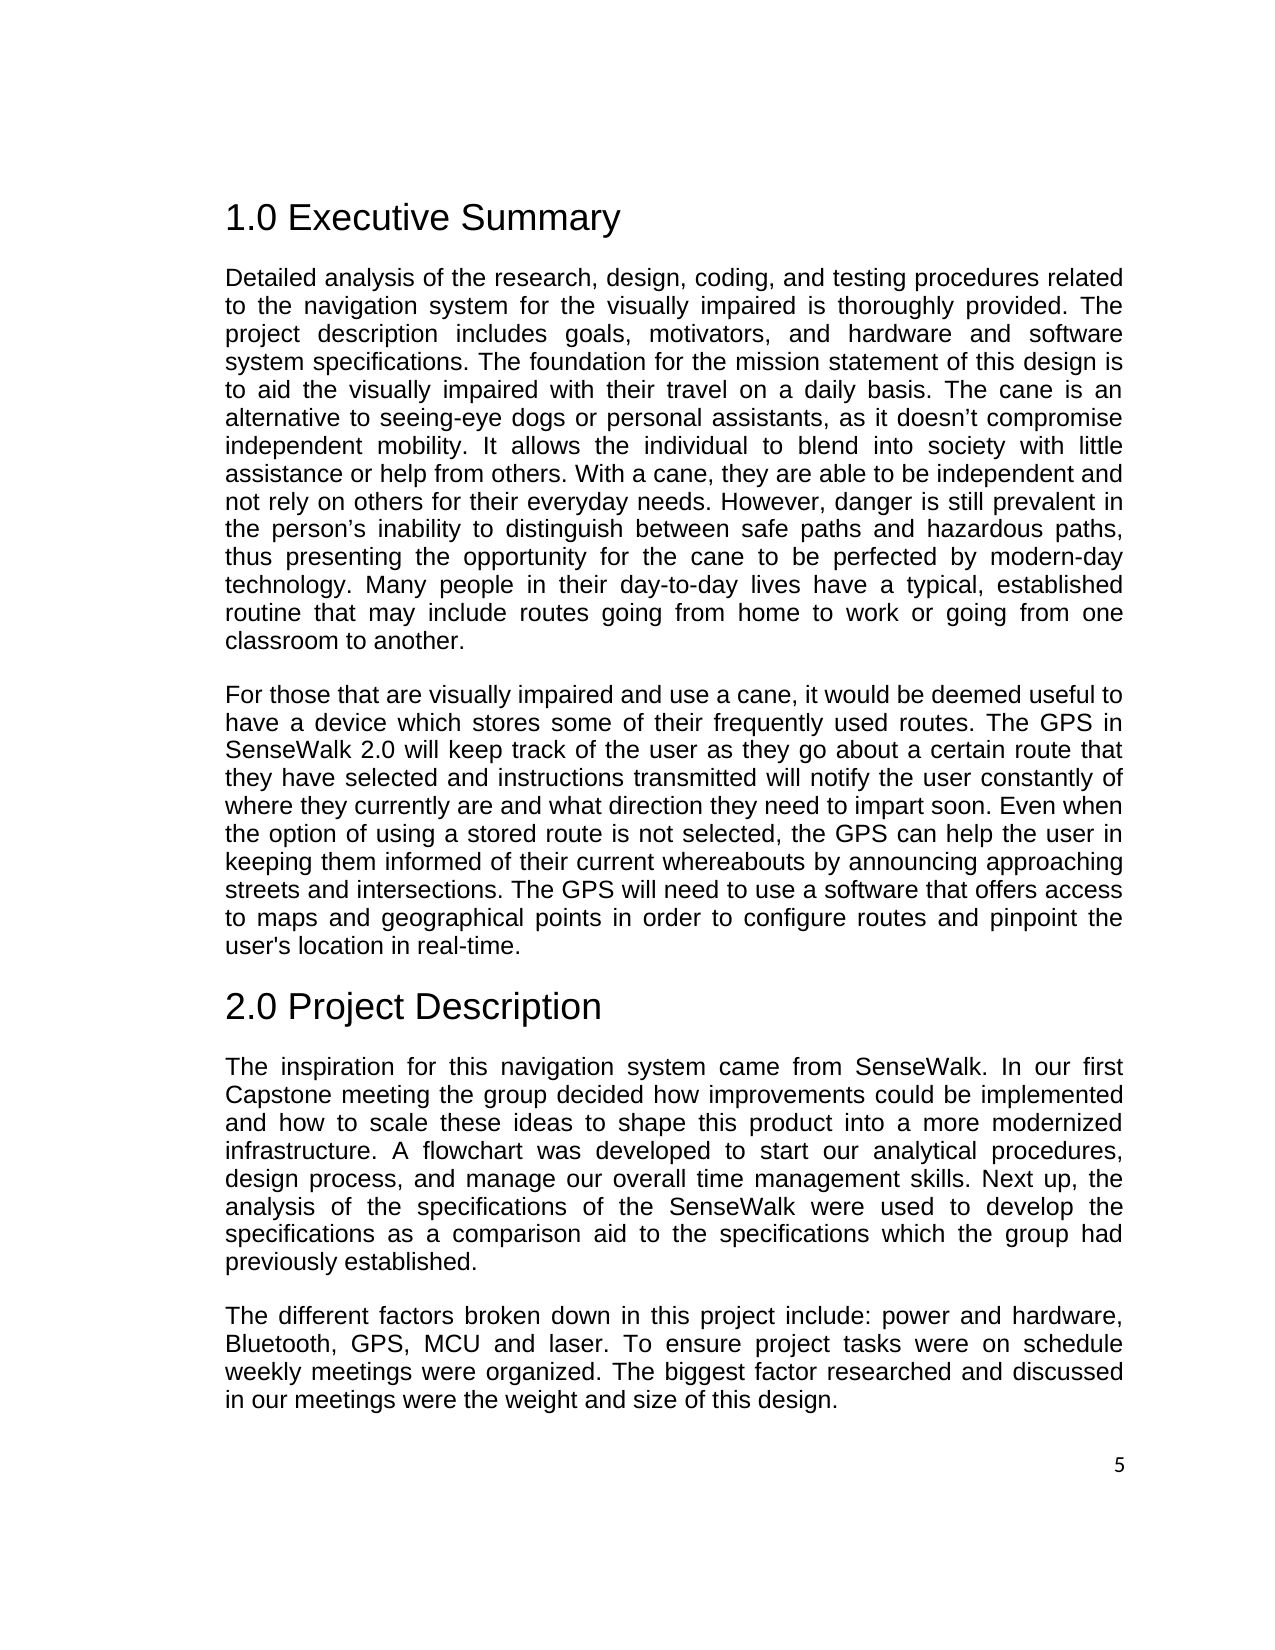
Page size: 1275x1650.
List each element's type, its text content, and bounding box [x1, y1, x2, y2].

text 1.0 Executive Summary [225, 197, 1125, 238]
text 2.0 Project Description [225, 985, 1125, 1027]
text The different factors broken down in this project include: power and hardware, Bluetooth, GPS, MCU and laser. To ensure project tasks were on schedule weekly meetings were organized. The biggest factor researched and discussed in our meetings were the weight and size of this design. [225, 1302, 1125, 1413]
text For those that are visually impaired and use a cane, it would be deemed useful to have a device which stores some of their frequently used routes. The GPS in SenseWalk 2.0 will keep track of the user as they go about a certain route that they have selected and instructions transmitted will notify the user constantly of where they currently are and what direction they need to impart soon. Even when the option of using a stored route is not selected, the GPS can help the user in keeping them informed of their current whereabouts by announcing approaching streets and intersections. The GPS will need to use a software that offers access to maps and geographical points in order to configure routes and pinpoint the user's location in real-time. [225, 681, 1125, 960]
text The inspiration for this navigation system came from SenseWalk. In our first Capstone meeting the group decided how improvements could be implemented and how to scale these ideas to shape this product into a more modernized infrastructure. A flowchart was developed to start our analytical procedures, design process, and manage our overall time management skills. Next up, the analysis of the specifications of the SenseWalk were used to develop the specifications as a comparison aid to the specifications which the group had previously established. [225, 1053, 1125, 1276]
text Detailed analysis of the research, design, coding, and testing procedures related to the navigation system for the visually impaired is thoroughly provided. The project description includes goals, motivators, and hardware and software system specifications. The foundation for the mission statement of this design is to aid the visually impaired with their travel on a daily basis. The cane is an alternative to seeing-eye dogs or personal assistants, as it doesn’t compromise independent mobility. It allows the individual to blend into society with little assistance or help from others. With a cane, they are able to be independent and not rely on others for their everyday needs. However, danger is still prevalent in the person’s inability to distinguish between safe paths and hazardous paths, thus presenting the opportunity for the cane to be perfected by modern-day technology. Many people in their day-to-day lives have a typical, established routine that may include routes going from home to work or going from one classroom to another. [225, 264, 1125, 655]
